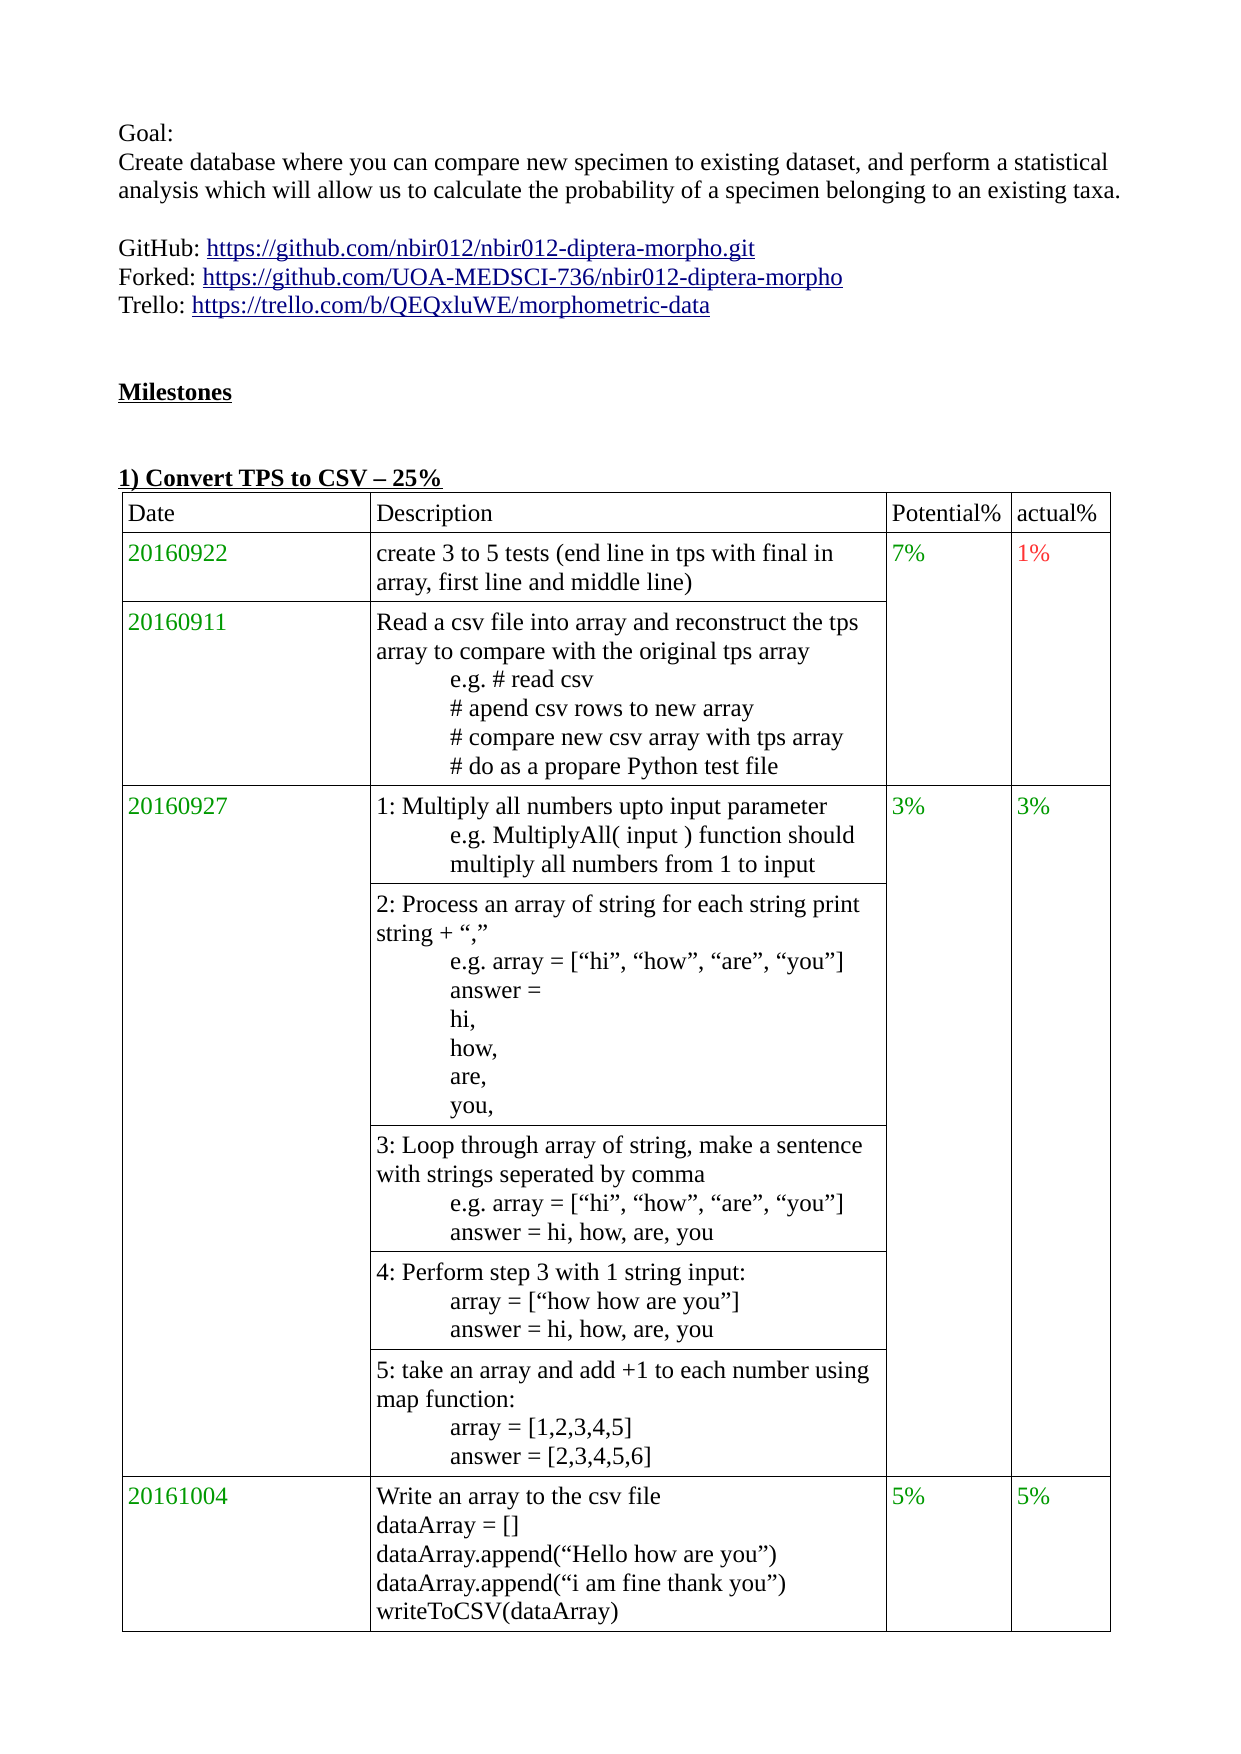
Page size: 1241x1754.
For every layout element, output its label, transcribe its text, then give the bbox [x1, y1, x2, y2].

table_cell 3% [887, 786, 1011, 1476]
text Forked: https://github.com/UOA-MEDSCI-736/nbir012-diptera-morpho [118, 262, 1122, 291]
text Goal: [118, 118, 1122, 147]
table_cell Write an array to the csv file dataArray = [] dataArray.append(“Hello how are you”) dataArray.append(“i am fine thank you”) writeToCSV(dataArray) [371, 1477, 886, 1631]
table_cell 7% [887, 533, 1011, 785]
table_header actual% [1012, 493, 1110, 532]
text Milestones [118, 377, 1122, 406]
table_cell 3: Loop through array of string, make a sentence with strings seperated by comma e.g. array = [“hi”, “how”, “are”, “you”] answer = hi, how, are, you [371, 1126, 886, 1251]
text GitHub: https://github.com/nbir012/nbir012-diptera-morpho.git [118, 233, 1122, 262]
table_cell 20160927 [123, 786, 370, 1476]
table_cell 5: take an array and add +1 to each number using map function: array = [1,2,3,4,5] answer = [2,3,4,5,6] [371, 1350, 886, 1476]
table_cell 1% [1012, 533, 1110, 785]
table_cell 5% [887, 1477, 1011, 1631]
table_header Potential% [887, 493, 1011, 532]
table_cell 20161004 [123, 1477, 370, 1631]
table_cell 2: Process an array of string for each string print string + “,” e.g. array = [“hi”, “how”, “are”, “you”] answer = hi, how, are, you, [371, 884, 886, 1125]
table_cell 4: Perform step 3 with 1 string input: array = [“how how are you”] answer = hi, how, are, you [371, 1252, 886, 1349]
table_cell 3% [1012, 786, 1110, 1476]
table_header Description [371, 493, 886, 532]
table_cell create 3 to 5 tests (end line in tps with final in array, first line and middle line) [371, 533, 886, 601]
text Trello: https://trello.com/b/QEQxluWE/morphometric-data [118, 291, 1122, 319]
table_cell 5% [1012, 1477, 1110, 1631]
table_cell Read a csv file into array and reconstruct the tps array to compare with the original tps array e.g. # read csv # apend csv rows to new array # compare new csv array with tps array # do as a propare Python test file [371, 602, 886, 785]
table_cell 20160922 [123, 533, 370, 601]
table_cell 20160911 [123, 602, 370, 785]
table_cell 1: Multiply all numbers upto input parameter e.g. MultiplyAll( input ) function should multiply all numbers from 1 to input [371, 786, 886, 883]
table_header Date [123, 493, 370, 532]
text Create database where you can compare new specimen to existing dataset, and perform a statistical analysis which will allow us to calculate the probability of a specimen belonging to an existing taxa. [118, 147, 1122, 204]
text 1) Convert TPS to CSV – 25% [118, 463, 1122, 492]
